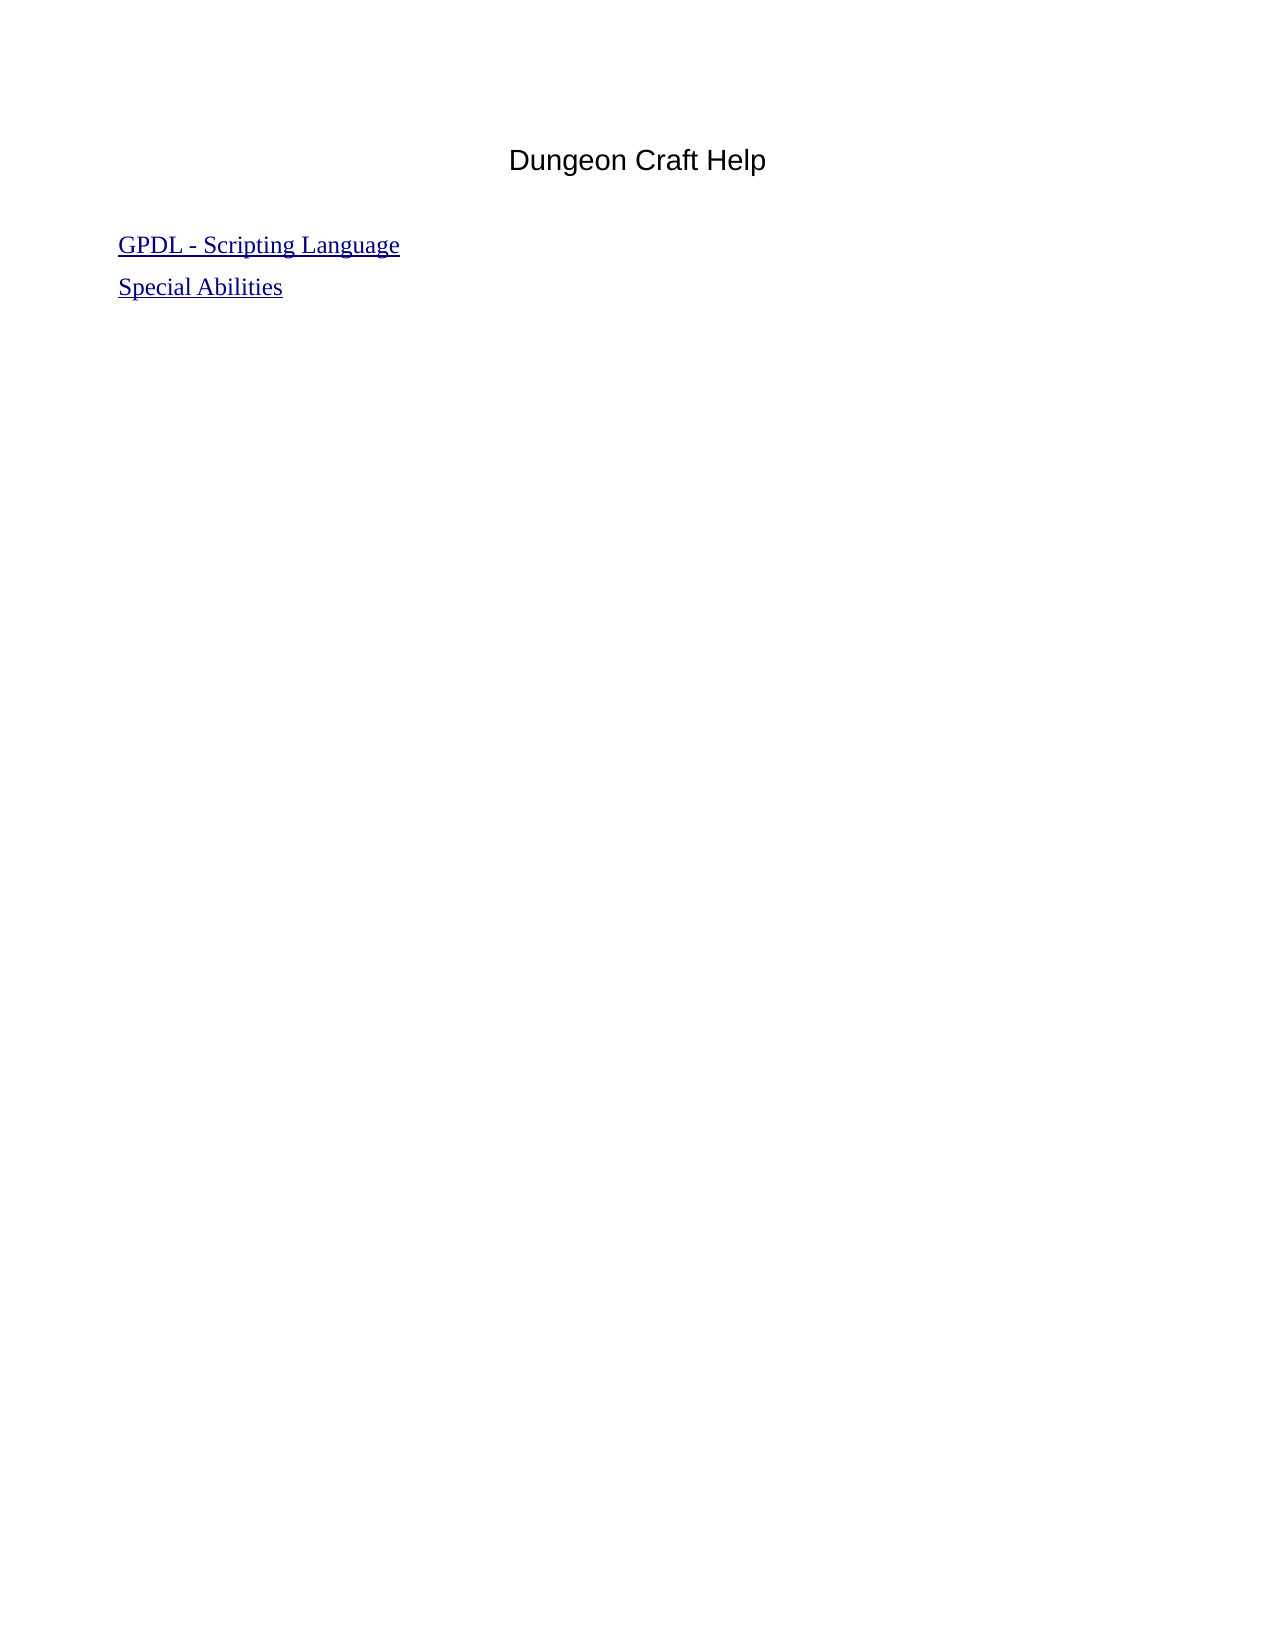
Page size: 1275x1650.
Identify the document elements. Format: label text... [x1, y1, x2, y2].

text Special Abilities [118, 272, 1157, 300]
text GPDL - Scripting Language [118, 230, 1157, 259]
subtitle Dungeon Craft Help [118, 143, 1157, 177]
